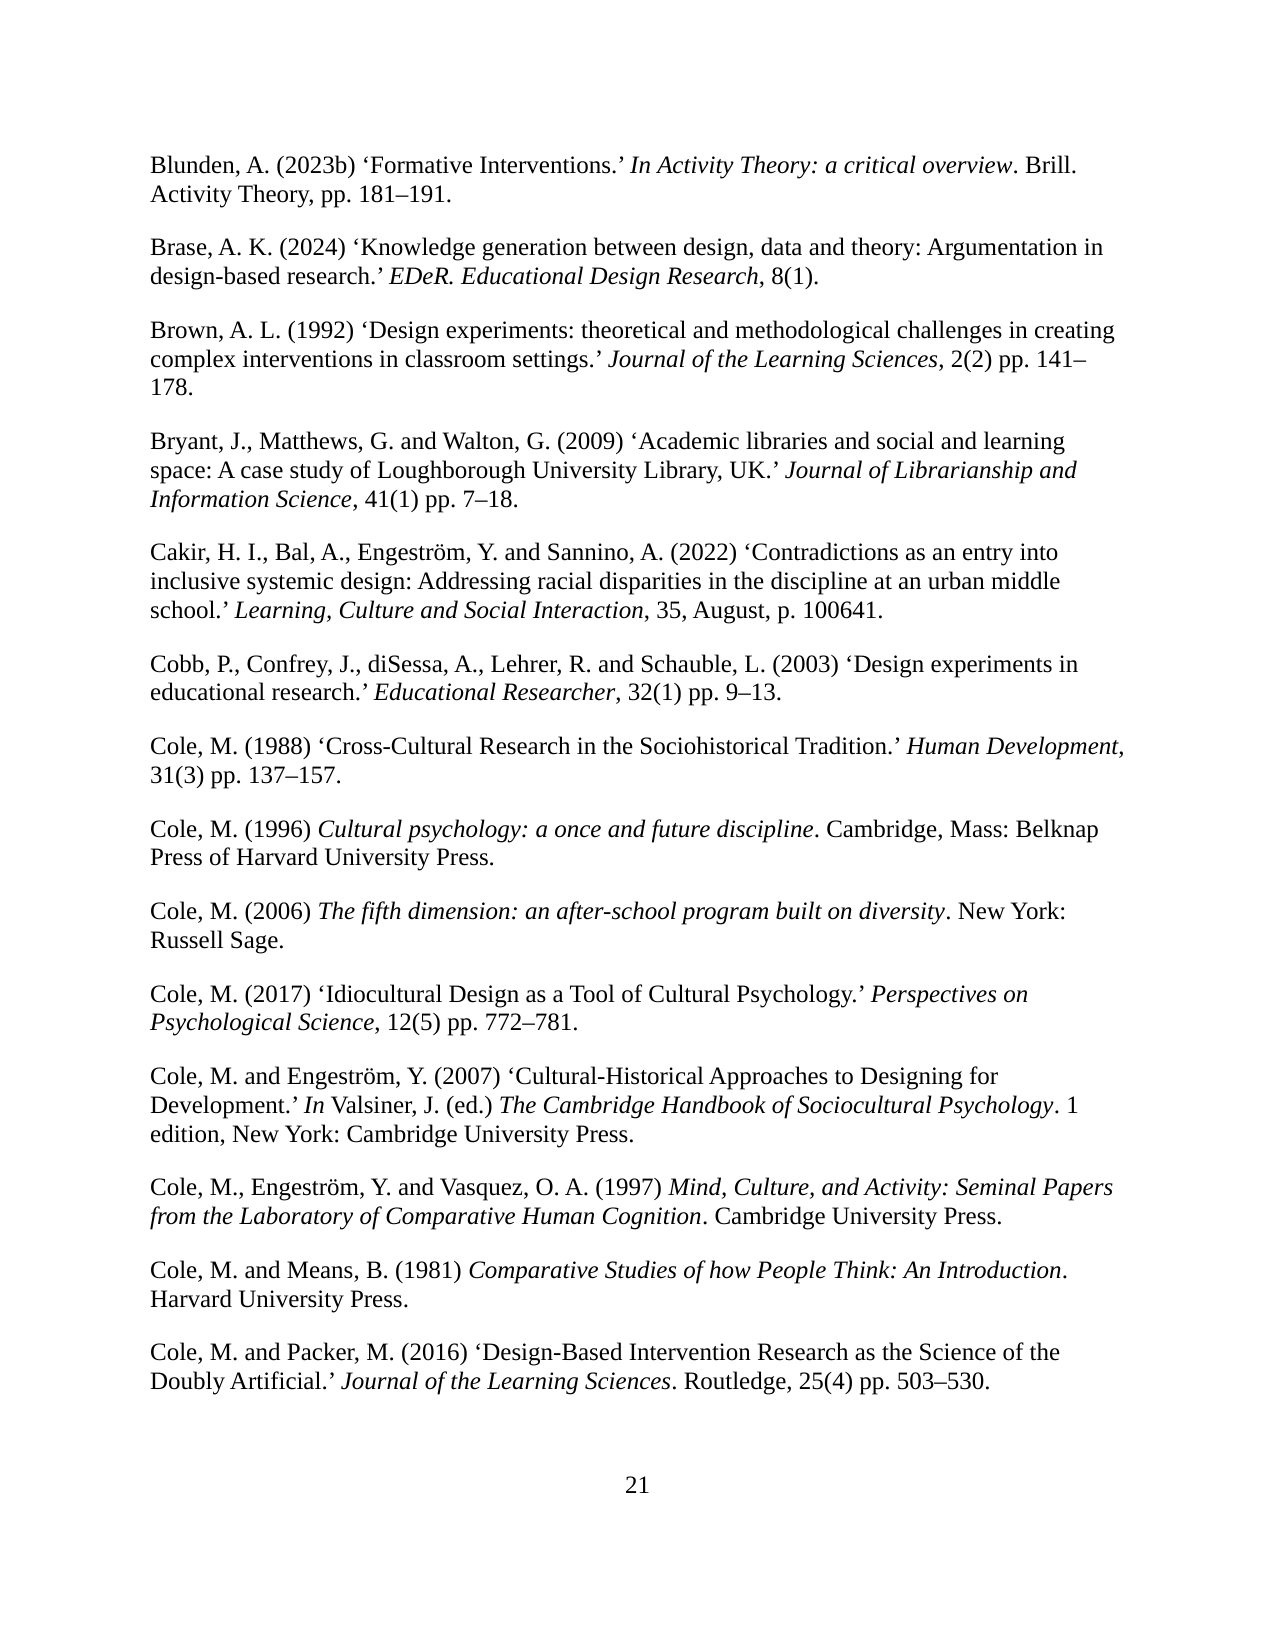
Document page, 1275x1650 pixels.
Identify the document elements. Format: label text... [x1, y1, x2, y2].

text Cole, M. (2017) ‘Idiocultural Design as a Tool of Cultural Psychology.’ Perspectives on Psychological Science, 12(5) pp. 772–781. [150, 979, 1125, 1036]
text Brase, A. K. (2024) ‘Knowledge generation between design, data and theory: Argumentation in design-based research.’ EDeR. Educational Design Research, 8(1). [150, 232, 1125, 290]
text Blunden, A. (2023b) ‘Formative Interventions.’ In Activity Theory: a critical overview. Brill. Activity Theory, pp. 181–191. [150, 150, 1125, 207]
text Cole, M. and Packer, M. (2016) ‘Design-Based Intervention Research as the Science of the Doubly Artificial.’ Journal of the Learning Sciences. Routledge, 25(4) pp. 503–530. [150, 1337, 1125, 1395]
text Cole, M. (2006) The fifth dimension: an after-school program built on diversity. New York: Russell Sage. [150, 896, 1125, 954]
text Brown, A. L. (1992) ‘Design experiments: theoretical and methodological challenges in creating complex interventions in classroom settings.’ Journal of the Learning Sciences, 2(2) pp. 141–178. [150, 315, 1125, 401]
text Cole, M. (1988) ‘Cross-Cultural Research in the Sociohistorical Tradition.’ Human Development, 31(3) pp. 137–157. [150, 731, 1125, 789]
text Cole, M. and Engeström, Y. (2007) ‘Cultural-Historical Approaches to Designing for Development.’ In Valsiner, J. (ed.) The Cambridge Handbook of Sociocultural Psychology. 1 edition, New York: Cambridge University Press. [150, 1061, 1125, 1147]
text Cole, M. and Means, B. (1981) Comparative Studies of how People Think: An Introduction. Harvard University Press. [150, 1255, 1125, 1312]
text Cobb, P., Confrey, J., diSessa, A., Lehrer, R. and Schauble, L. (2003) ‘Design experiments in educational research.’ Educational Researcher, 32(1) pp. 9–13. [150, 649, 1125, 706]
text Cakir, H. I., Bal, A., Engeström, Y. and Sannino, A. (2022) ‘Contradictions as an entry into inclusive systemic design: Addressing racial disparities in the discipline at an urban middle school.’ Learning, Culture and Social Interaction, 35, August, p. 100641. [150, 537, 1125, 624]
text Bryant, J., Matthews, G. and Walton, G. (2009) ‘Academic libraries and social and learning space: A case study of Loughborough University Library, UK.’ Journal of Librarianship and Information Science, 41(1) pp. 7–18. [150, 426, 1125, 512]
text Cole, M. (1996) Cultural psychology: a once and future discipline. Cambridge, Mass: Belknap Press of Harvard University Press. [150, 814, 1125, 871]
text Cole, M., Engeström, Y. and Vasquez, O. A. (1997) Mind, Culture, and Activity: Seminal Papers from the Laboratory of Comparative Human Cognition. Cambridge University Press. [150, 1172, 1125, 1230]
